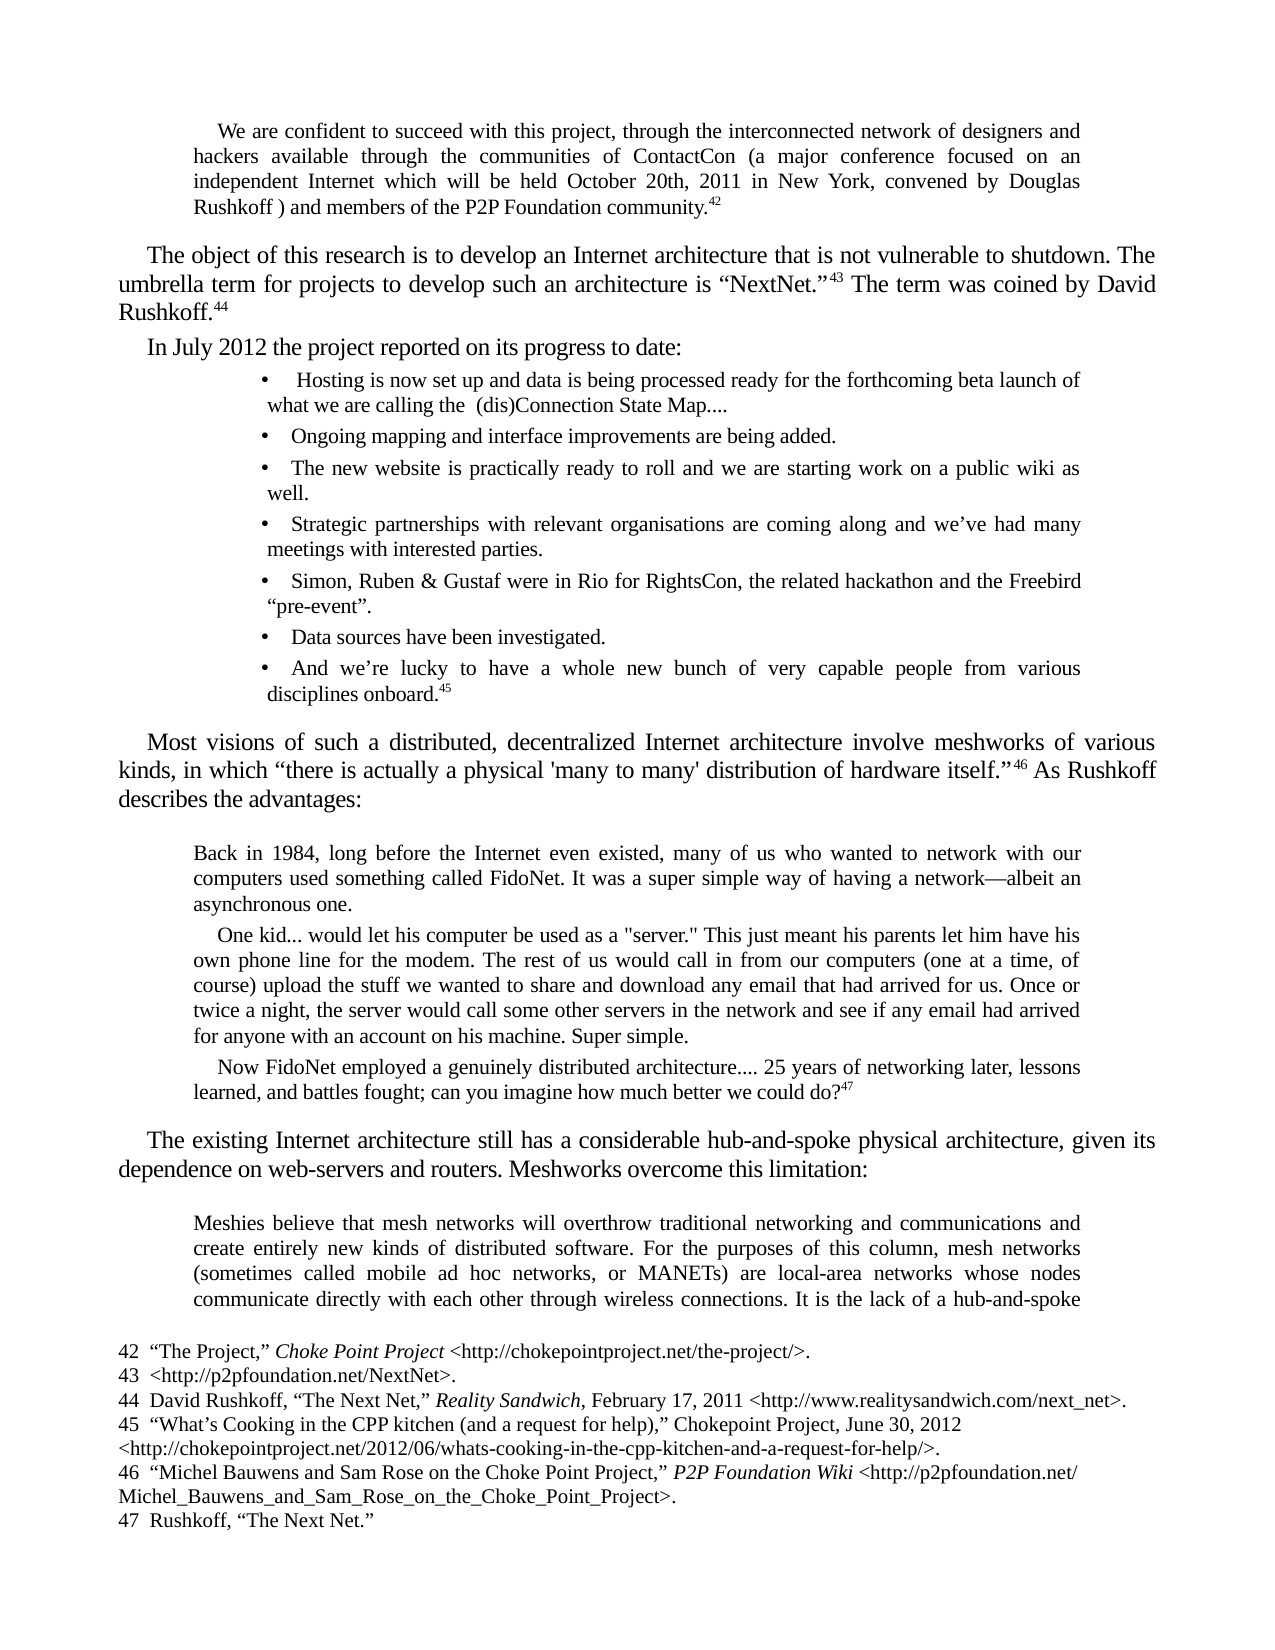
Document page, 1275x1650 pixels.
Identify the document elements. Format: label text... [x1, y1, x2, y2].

text Now FidoNet employed a genuinely distributed architecture.... 25 years of networking later, lessons learned, and battles fought; can you imagine how much better we could do? [193, 1054, 1082, 1104]
text Rushkoff, “The Next Net.” [118, 1508, 1157, 1532]
list Ongoing mapping and interface improvements are being added. [237, 423, 1082, 449]
list The new website is practically ready to roll and we are starting work on a public wiki as well. [237, 455, 1082, 505]
text “Michel Bauwens and Sam Rose on the Choke Point Project,” P2P Foundation Wiki <http://p2pfoundation.net/ Michel_Bauwens_and_Sam_Rose_on_the_Choke_Point_Project>. [118, 1460, 1157, 1508]
list Hosting is now set up and data is being processed ready for the forthcoming beta launch of what we are calling the (dis)Connection State Map.... [237, 367, 1082, 417]
text David Rushkoff, “The Next Net,” Reality Sandwich, February 17, 2011 <http://www.realitysandwich.com/next_net>. [118, 1387, 1157, 1412]
text Meshies believe that mesh networks will overthrow traditional networking and communications and create entirely new kinds of distributed software. For the purposes of this column, mesh networks (sometimes called mobile ad hoc networks, or MANETs) are local-area networks whose nodes communicate directly with each other through wireless connections. It is the lack of a hub-and-spoke [193, 1210, 1082, 1311]
text “The Project,” Choke Point Project <http://chokepointproject.net/the-project/>. [118, 1339, 1157, 1363]
text One kid... would let his computer be used as a "server." This just meant his parents let him have his own phone line for the modem. The rest of us would call in from our computers (one at a time, of course) upload the stuff we wanted to share and download any email that had arrived for us. Once or twice a night, the server would call some other servers in the network and see if any email had arrived for anyone with an account on his machine. Super simple. [193, 922, 1082, 1048]
text <http://p2pfoundation.net/NextNet>. [118, 1363, 1157, 1387]
list Strategic partnerships with relevant organisations are coming along and we’ve had many meetings with interested parties. [237, 511, 1082, 562]
list Data sources have been investigated. [237, 624, 1082, 649]
text The object of this research is to develop an Internet architecture that is not vulnerable to shutdown. The umbrella term for projects to develop such an architecture is “NextNet.” The term was coined by David Rushkoff. [118, 240, 1157, 326]
list And we’re lucky to have a whole new bunch of very capable people from various disciplines onboard. [237, 655, 1082, 706]
text The existing Internet architecture still has a considerable hub-and-spoke physical architecture, given its dependence on web-servers and routers. Meshworks overcome this limitation: [118, 1125, 1157, 1183]
text We are confident to succeed with this project, through the interconnected network of designers and hackers available through the communities of ContactCon (a major conference focused on an independent Internet which will be held October 20th, 2011 in New York, convened by Douglas Rushkoff ) and members of the P2P Foundation community. [193, 118, 1082, 219]
list Simon, Ruben & Gustaf were in Rio for RightsCon, the related hackathon and the Freebird “pre-event”. [237, 568, 1082, 618]
text Most visions of such a distributed, decentralized Internet architecture involve meshworks of various kinds, in which “there is actually a physical 'many to many' distribution of hardware itself.” As Rushkoff describes the advantages: [118, 727, 1157, 813]
text In July 2012 the project reported on its progress to date: [118, 332, 1157, 361]
text Back in 1984, long before the Internet even existed, many of us who wanted to network with our computers used something called FidoNet. It was a super simple way of having a network—albeit an asynchronous one. [193, 840, 1082, 916]
list “What’s Cooking in the CPP kitchen (and a request for help),” Chokepoint Project, June 30, 2012 <http://chokepointproject.net/2012/06/whats-cooking-in-the-cpp-kitchen-and-a-request-for-help/>. [118, 1412, 1157, 1460]
